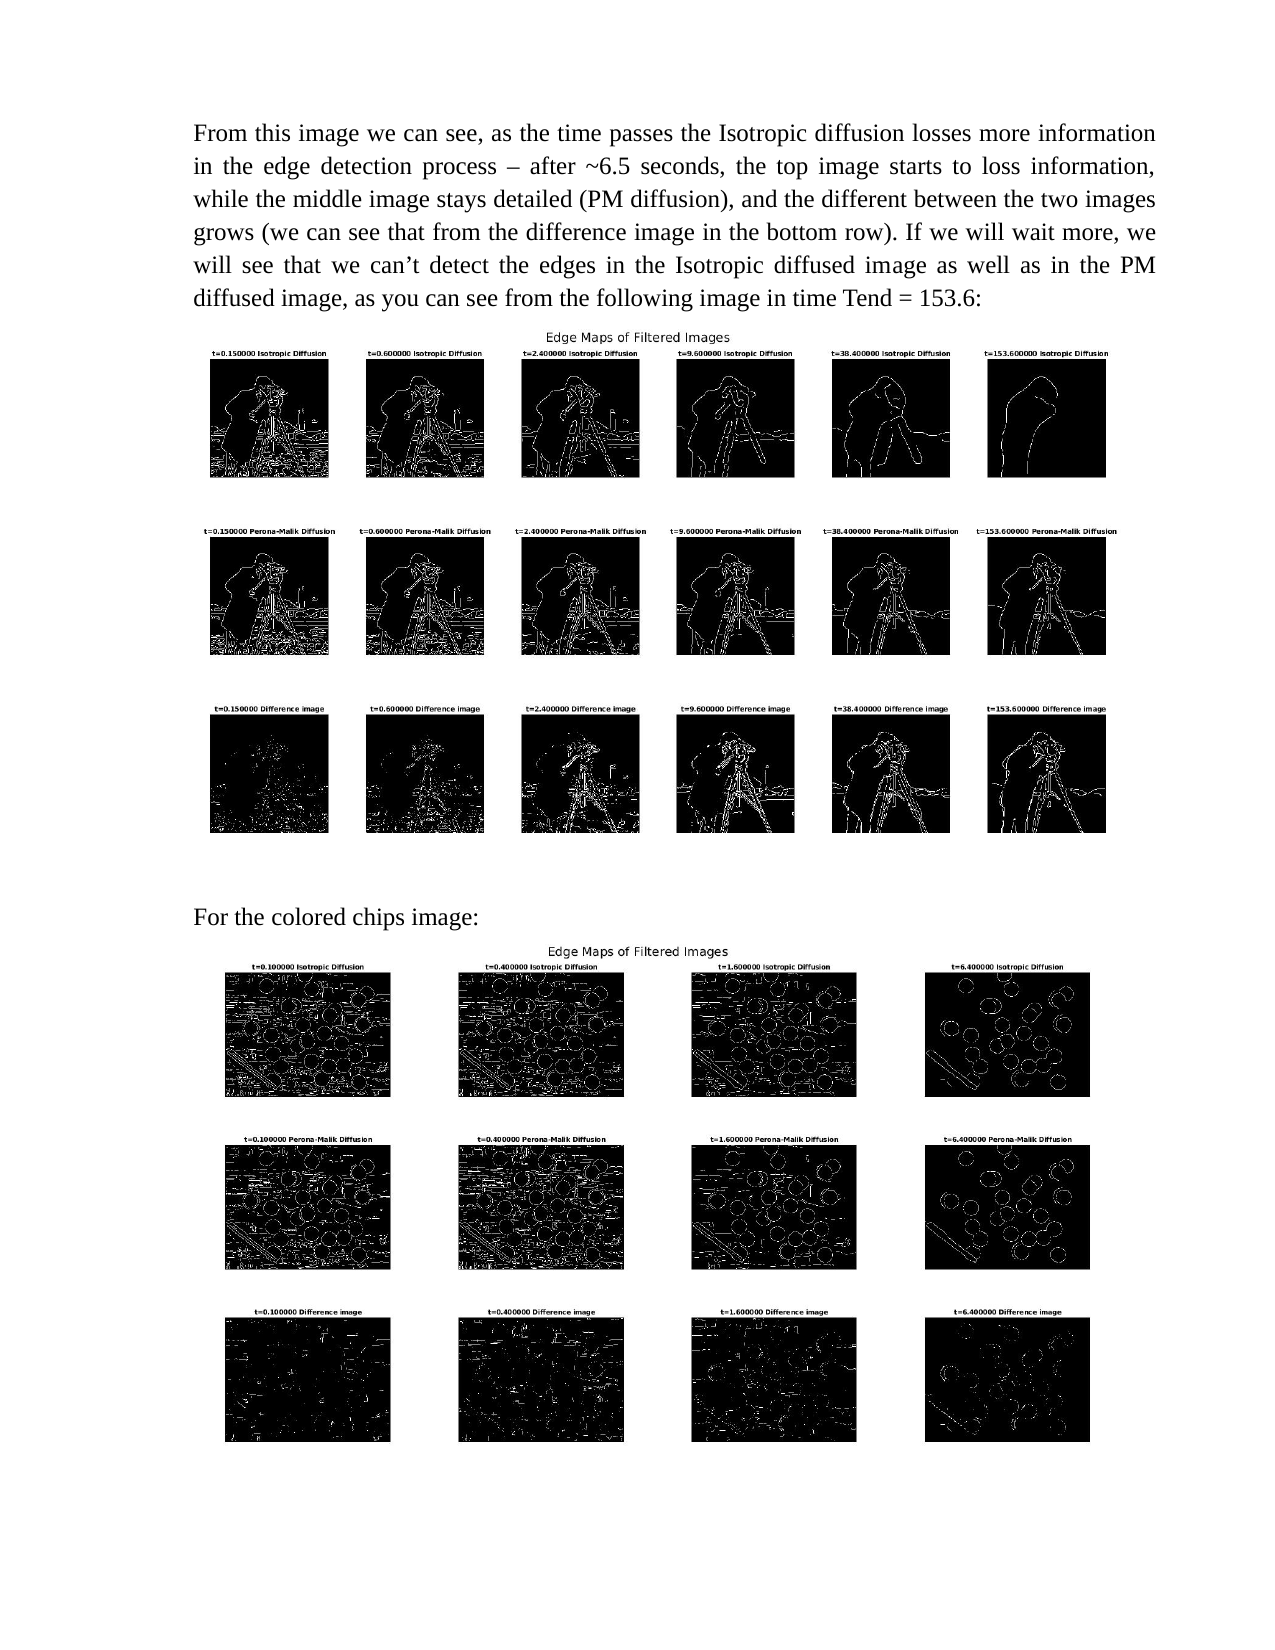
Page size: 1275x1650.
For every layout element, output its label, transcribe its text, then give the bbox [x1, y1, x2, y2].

list For the colored chips image: [156, 902, 1157, 931]
list From this image we can see, as the time passes the Isotropic diffusion losses more information in the edge detection process – after ~6.5 seconds, the top image starts to loss information, while the middle image stays detailed (PM diffusion), and the different between the two images grows (we can see that from the difference image in the bottom row). If we will wait more, we will see that we can’t detect the edges in the Isotropic diffused image as well as in the PM diffused image, as you can see from the following image in time Tend = 153.6: [193, 118, 1157, 312]
picture [60, 315, 1215, 853]
picture [72, 936, 1203, 1462]
